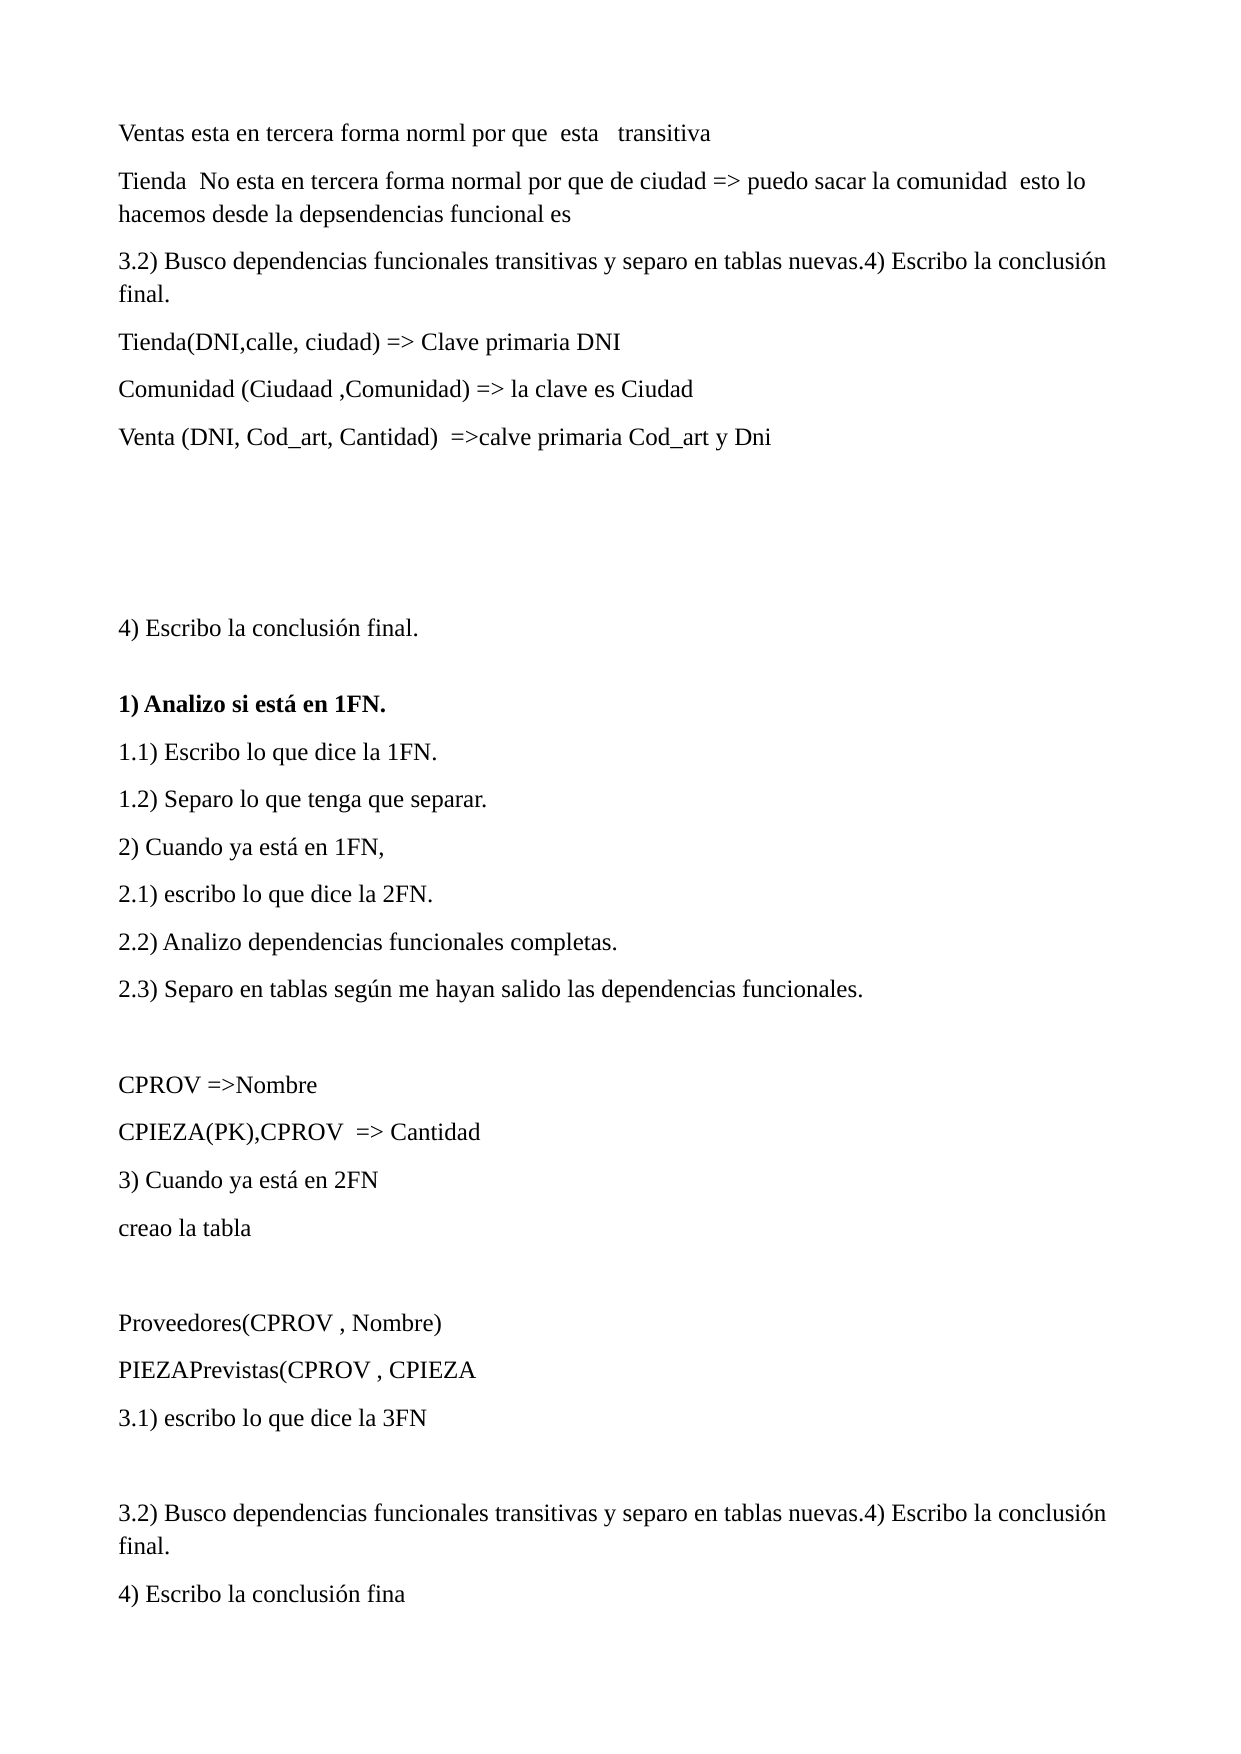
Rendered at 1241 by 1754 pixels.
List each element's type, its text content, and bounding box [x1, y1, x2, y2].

text 3.2) Busco dependencias funcionales transitivas y separo en tablas nuevas.4) Escribo la conclusión final. [118, 1498, 1122, 1560]
text 3.1) escribo lo que dice la 3FN [118, 1403, 1122, 1432]
text CPROV =>Nombre [118, 1070, 1122, 1098]
text 1) Analizo si está en 1FN. [118, 689, 1122, 718]
text 3) Cuando ya está en 2FN [118, 1165, 1122, 1194]
text PIEZAPrevistas(CPROV , CPIEZA [118, 1355, 1122, 1384]
text Tienda No esta en tercera forma normal por que de ciudad => puedo sacar la comunidad esto lo hacemos desde la depsendencias funcional es [118, 166, 1122, 227]
text Venta (DNI, Cod_art, Cantidad) =>calve primaria Cod_art y Dni [118, 422, 1122, 451]
text creao la tabla [118, 1213, 1122, 1241]
text Comunidad (Ciudaad ,Comunidad) => la clave es Ciudad [118, 374, 1122, 403]
text 2.3) Separo en tablas según me hayan salido las dependencias funcionales. [118, 974, 1122, 1003]
text 2.1) escribo lo que dice la 2FN. [118, 879, 1122, 908]
text 2.2) Analizo dependencias funcionales completas. [118, 927, 1122, 956]
text CPIEZA(PK),CPROV => Cantidad [118, 1117, 1122, 1146]
text 3.2) Busco dependencias funcionales transitivas y separo en tablas nuevas.4) Escribo la conclusión final. [118, 246, 1122, 308]
text 4) Escribo la conclusión fina [118, 1579, 1122, 1608]
text 1.2) Separo lo que tenga que separar. [118, 784, 1122, 813]
text Proveedores(CPROV , Nombre) [118, 1308, 1122, 1337]
text 4) Escribo la conclusión final. [118, 613, 1122, 641]
text 1.1) Escribo lo que dice la 1FN. [118, 737, 1122, 765]
text Ventas esta en tercera forma norml por que esta transitiva [118, 118, 1122, 147]
text 2) Cuando ya está en 1FN, [118, 832, 1122, 861]
text Tienda(DNI,calle, ciudad) => Clave primaria DNI [118, 327, 1122, 356]
